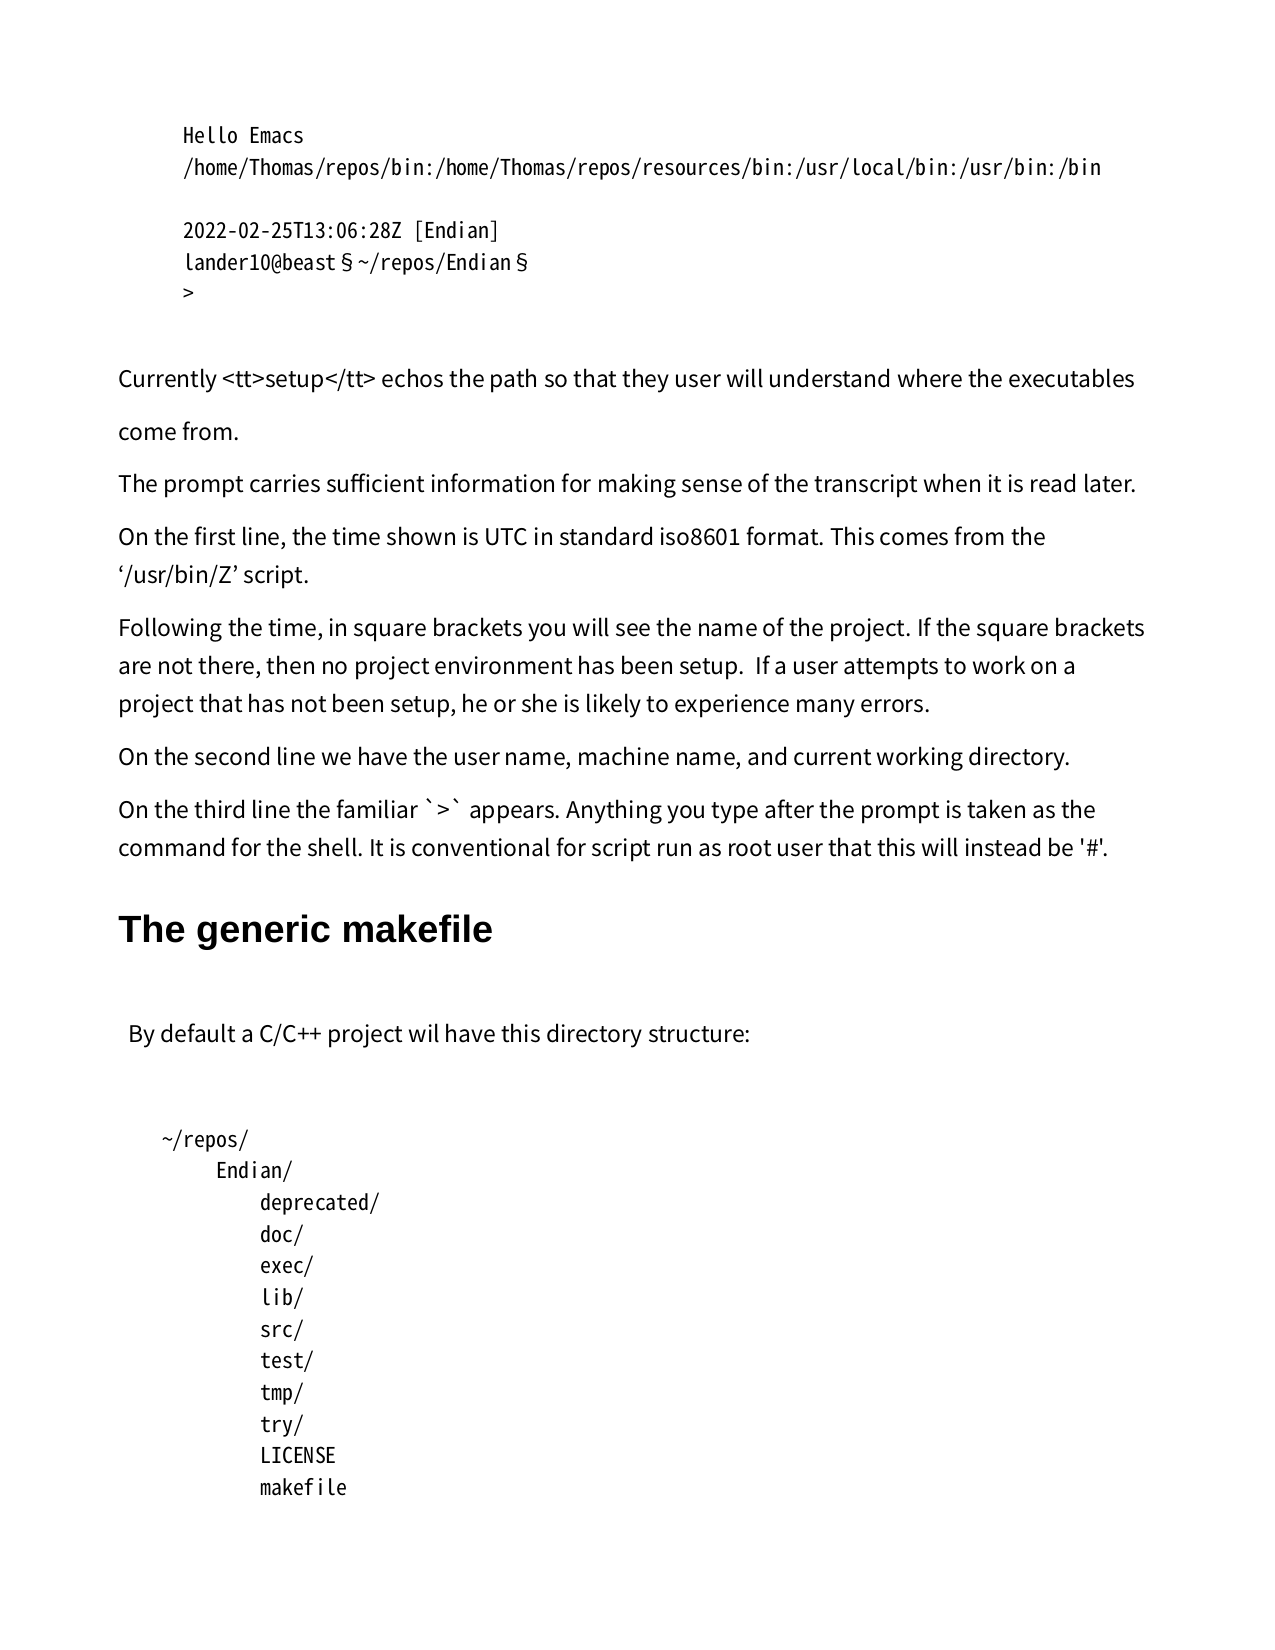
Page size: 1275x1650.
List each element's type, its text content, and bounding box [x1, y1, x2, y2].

text tmp/ [118, 1375, 1157, 1407]
text deprecated/ [118, 1185, 1157, 1217]
text /home/Thomas/repos/bin:/home/Thomas/repos/resources/bin:/usr/local/bin:/usr/bin:/bin [118, 150, 1157, 181]
text Hello Emacs [118, 118, 1157, 150]
text The prompt carries sufficient information for making sense of the transcript when it is read later. [118, 466, 1157, 499]
text lander10@beast§~/repos/Endian§ [118, 245, 1157, 276]
text On the second line we have the user name, machine name, and current working directory. [118, 739, 1157, 772]
text By default a C/C++ project wil have this directory structure: [118, 1016, 1157, 1049]
text Currently <tt>setup</tt> echos the path so that they user will understand where the executables [118, 361, 1157, 394]
text exec/ [118, 1248, 1157, 1280]
text try/ [118, 1407, 1157, 1438]
subtitle The generic makefile [118, 907, 1157, 951]
text On the third line the familiar `>` appears. Anything you type after the prompt is taken as the command for the shell. It is conventional for script run as root user that this will instead be '#'. [118, 791, 1157, 863]
text makefile [118, 1470, 1157, 1502]
text > [118, 276, 1157, 308]
text lib/ [118, 1280, 1157, 1312]
text src/ [118, 1312, 1157, 1343]
text Endian/ [118, 1153, 1157, 1185]
text Following the time, in square brackets you will see the name of the project. If the square brackets are not there, then no project environment has been setup. If a user attempts to work on a project that has not been setup, he or she is likely to experience many errors. [118, 610, 1157, 719]
text 2022-02-25T13:06:28Z [Endian] [118, 213, 1157, 245]
text test/ [118, 1343, 1157, 1375]
text come from. [118, 413, 1157, 447]
text LICENSE [118, 1438, 1157, 1470]
text On the first line, the time shown is UTC in standard iso8601 format. This comes from the ‘/usr/bin/Z’ script. [118, 519, 1157, 590]
text ~/repos/ [118, 1122, 1157, 1153]
text doc/ [118, 1217, 1157, 1248]
